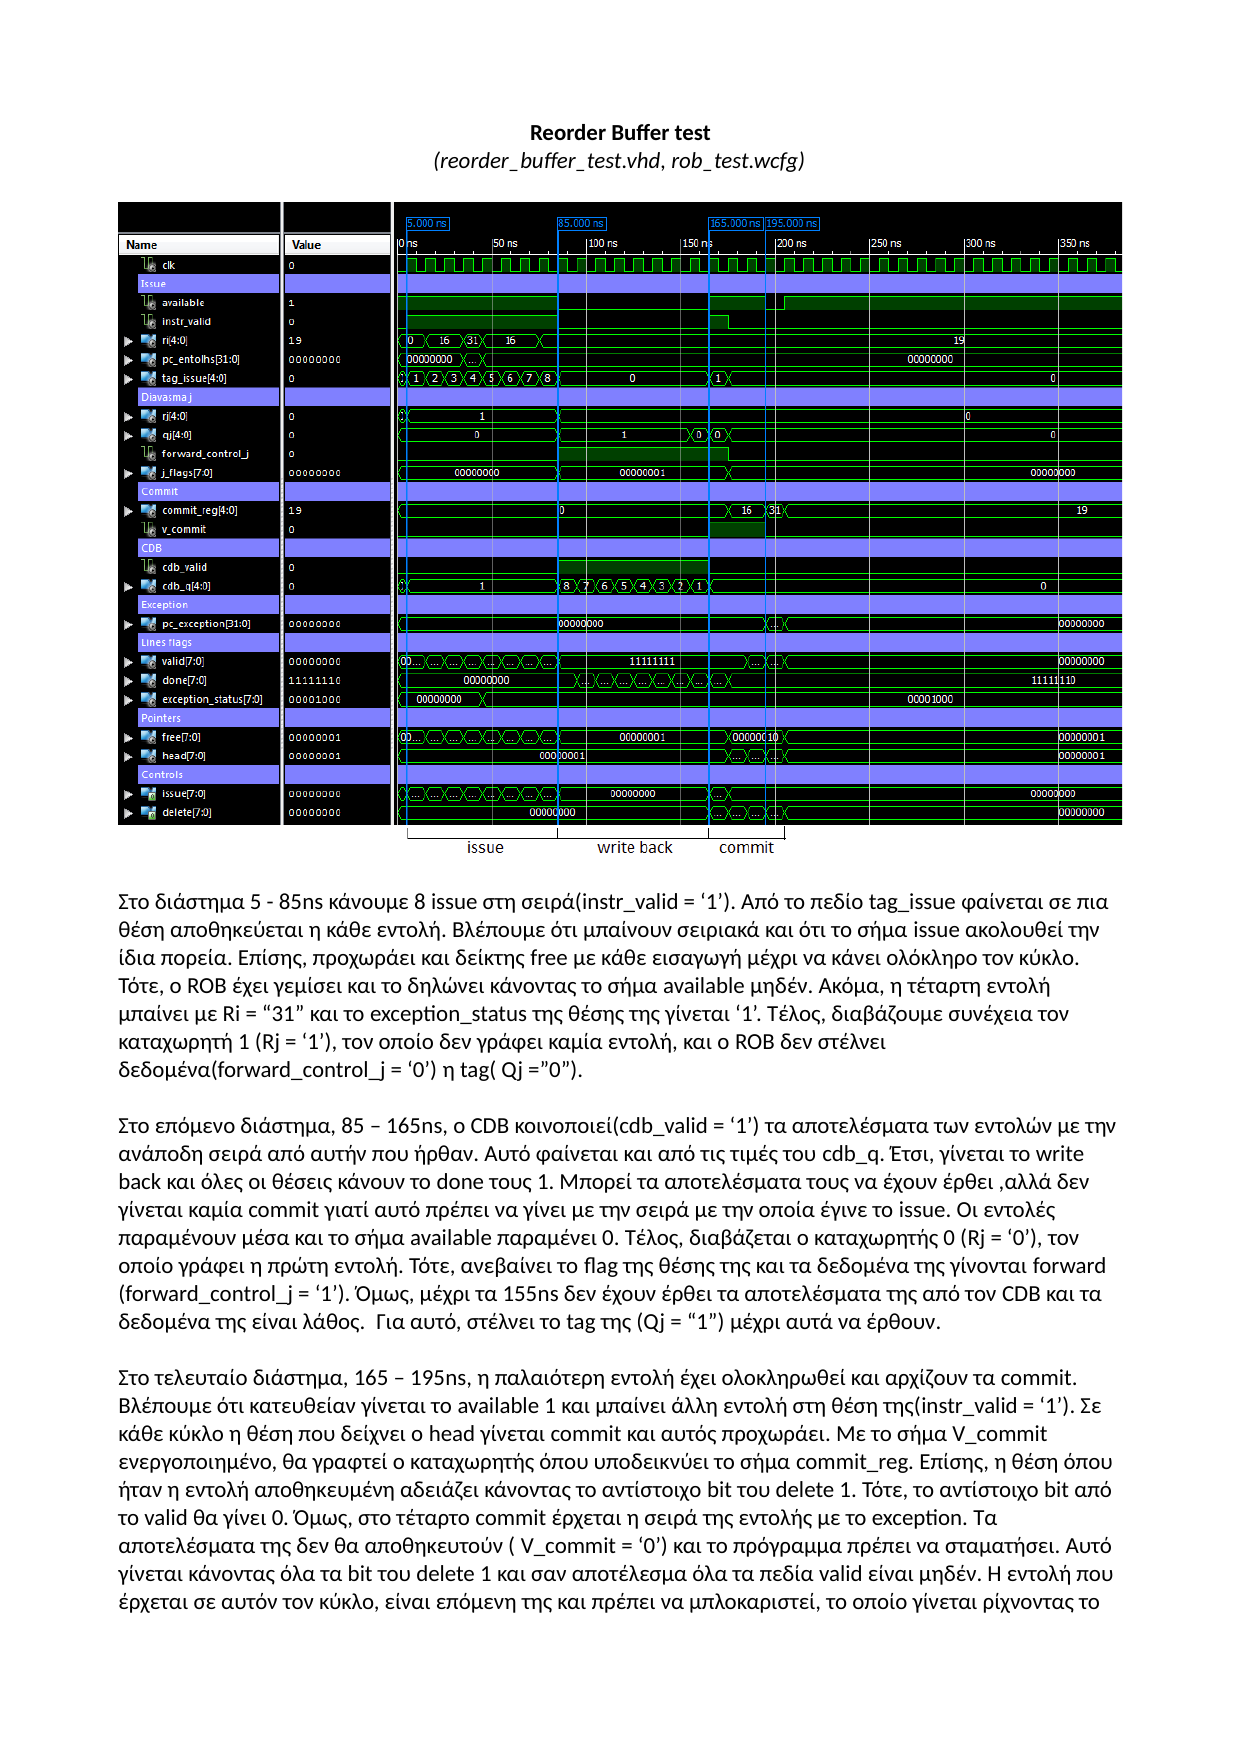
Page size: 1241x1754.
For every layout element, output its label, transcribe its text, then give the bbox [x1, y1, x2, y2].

picture [118, 202, 1123, 859]
text (reorder_buffer_test.vhd, rob_test.wcfg) [118, 146, 1122, 174]
text Στο επόμενο διάστημα, 85 – 165ns, ο CDB κοινοποιεί(cdb_valid = ‘1’) τα αποτελέσματα των εντολών με την ανάποδη σειρά από αυτήν που ήρθαν. Αυτό φαίνεται και από τις τιμές του cdb_q. Έτσι, γίνεται το write back και όλες οι θέσεις κάνουν το done τους 1. Μπορεί τα αποτελέσματα τους να έχουν έρθει ,αλλά δεν γίνεται καμία commit γιατί αυτό πρέπει να γίνει με την σειρά με την οποία έγινε το issue. Οι εντολές παραμένουν μέσα και το σήμα available παραμένει 0. Τέλος, διαβάζεται ο καταχωρητής 0 (Rj = ‘0’), τον οποίο γράφει η πρώτη εντολή. Τότε, ανεβαίνει το flag της θέσης της και τα δεδομένα της γίνονται forward (forward_control_j = ‘1’). Όμως, μέχρι τα 155ns δεν έχουν έρθει τα αποτελέσματα της από τον CDB και τα δεδομένα της είναι λάθος. Για αυτό, στέλνει το tag της (Qj = “1”) μέχρι αυτά να έρθουν. [118, 1111, 1122, 1335]
text Στο τελευταίο διάστημα, 165 – 195ns, η παλαιότερη εντολή έχει ολοκληρωθεί και αρχίζουν τα commit. Βλέπουμε ότι κατευθείαν γίνεται το available 1 και μπαίνει άλλη εντολή στη θέση της(instr_valid = ‘1’). Σε κάθε κύκλο η θέση που δείχνει ο head γίνεται commit και αυτός προχωράει. Με το σήμα V_commit ενεργοποιημένο, θα γραφτεί ο καταχωρητής όπου υποδεικνύει το σήμα commit_reg. Επίσης, η θέση όπου ήταν η εντολή αποθηκευμένη αδειάζει κάνοντας το αντίστοιχο bit του delete 1. Τότε, το αντίστοιχο bit από το valid θα γίνει 0. Όμως, στο τέταρτο commit έρχεται η σειρά της εντολής με το exception. Τα αποτελέσματα της δεν θα αποθηκευτούν ( V_commit = ‘0’) και το πρόγραμμα πρέπει να σταματήσει. Αυτό γίνεται κάνοντας όλα τα bit του delete 1 και σαν αποτέλεσμα όλα τα πεδία valid είναι μηδέν. Η εντολή που έρχεται σε αυτόν τον κύκλο, είναι επόμενη της και πρέπει να μπλοκαριστεί, το οποίο γίνεται ρίχνοντας το [118, 1363, 1122, 1615]
text Στο διάστημα 5 - 85ns κάνουμε 8 issue στη σειρά(instr_valid = ‘1’). Από το πεδίο tag_issue φαίνεται σε πια θέση αποθηκεύεται η κάθε εντολή. Βλέπουμε ότι μπαίνουν σειριακά και ότι το σήμα issue ακολουθεί την ίδια πορεία. Επίσης, προχωράει και δείκτης free με κάθε εισαγωγή μέχρι να κάνει ολόκληρο τον κύκλο. Τότε, ο ROB έχει γεμίσει και το δηλώνει κάνοντας το σήμα available μηδέν. Ακόμα, η τέταρτη εντολή μπαίνει με Ri = “31” και το exception_status της θέσης της γίνεται ‘1’. Τέλος, διαβάζουμε συνέχεια τον καταχωρητή 1 (Rj = ‘1’), τον οποίο δεν γράφει καμία εντολή, και ο ROB δεν στέλνει δεδομένα(forward_control_j = ‘0’) η tag( Qj =”0”). [118, 887, 1122, 1083]
text Reorder Buffer test [118, 118, 1122, 146]
